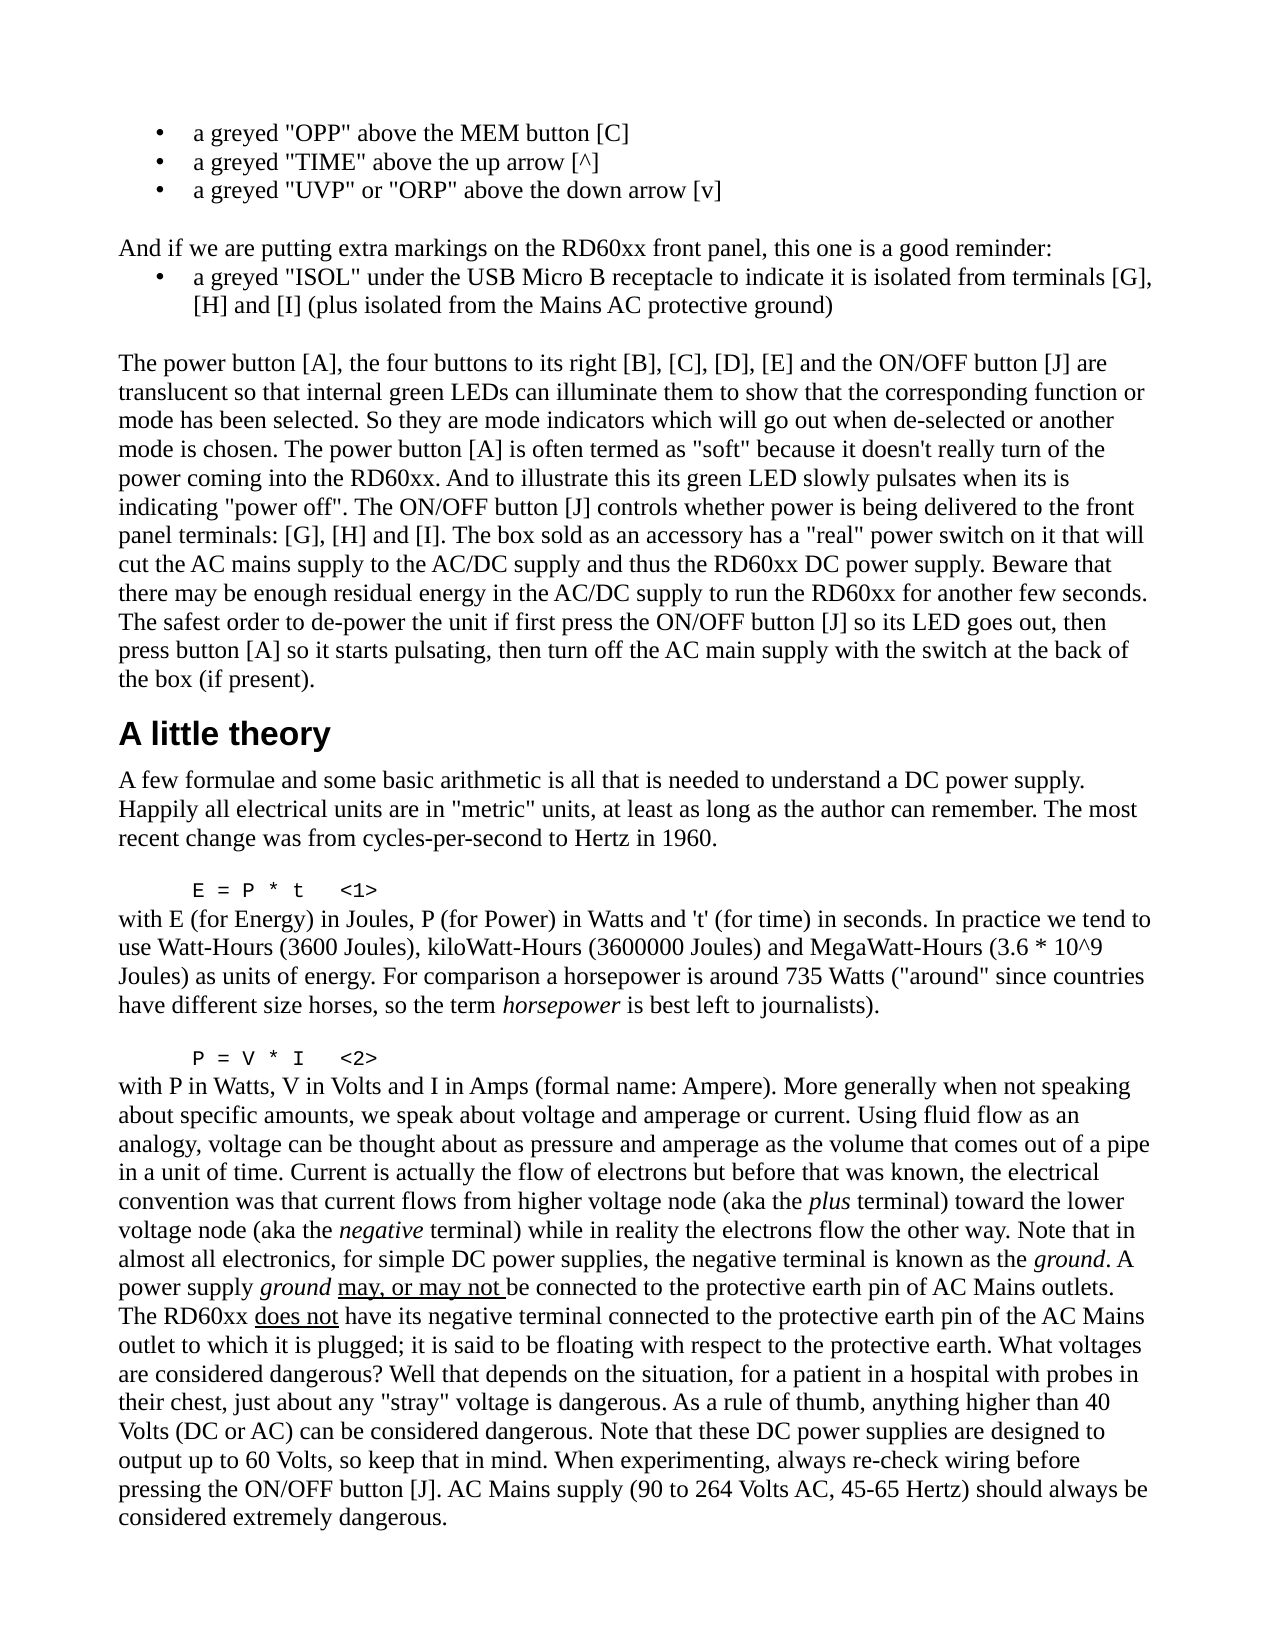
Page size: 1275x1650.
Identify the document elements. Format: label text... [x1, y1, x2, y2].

list a greyed "UVP" or "ORP" above the down arrow [v] [156, 176, 1157, 204]
subtitle A little theory [118, 714, 1157, 753]
text with E (for Energy) in Joules, P (for Power) in Watts and 't' (for time) in seconds. In practice we tend to use Watt-Hours (3600 Joules), kiloWatt-Hours (3600000 Joules) and MegaWatt-Hours (3.6 * 10^9 Joules) as units of energy. For comparison a horsepower is around 735 Watts ("around" since countries have different size horses, so the term horsepower is best left to journalists). [118, 904, 1157, 1019]
text P = V * I <2> [118, 1047, 1157, 1071]
text E = P * t <1> [118, 880, 1157, 904]
text with P in Watts, V in Volts and I in Amps (formal name: Ampere). More generally when not speaking about specific amounts, we speak about voltage and amperage or current. Using fluid flow as an analogy, voltage can be thought about as pressure and amperage as the volume that comes out of a pipe in a unit of time. Current is actually the flow of electrons but before that was known, the electrical convention was that current flows from higher voltage node (aka the plus terminal) toward the lower voltage node (aka the negative terminal) while in reality the electrons flow the other way. Note that in almost all electronics, for simple DC power supplies, the negative terminal is known as the ground. A power supply ground may, or may not be connected to the protective earth pin of AC Mains outlets. The RD60xx does not have its negative terminal connected to the protective earth pin of the AC Mains outlet to which it is plugged; it is said to be floating with respect to the protective earth. What voltages are considered dangerous? Well that depends on the situation, for a patient in a hospital with probes in their chest, just about any "stray" voltage is dangerous. As a rule of thumb, anything higher than 40 Volts (DC or AC) can be considered dangerous. Note that these DC power supplies are designed to output up to 60 Volts, so keep that in mind. When experimenting, always re-check wiring before pressing the ON/OFF button [J]. AC Mains supply (90 to 264 Volts AC, 45-65 Hertz) should always be considered extremely dangerous. [118, 1071, 1157, 1531]
text The power button [A], the four buttons to its right [B], [C], [D], [E] and the ON/OFF button [J] are translucent so that internal green LEDs can illuminate them to show that the corresponding function or mode has been selected. So they are mode indicators which will go out when de-selected or another mode is chosen. The power button [A] is often termed as "soft" because it doesn't really turn of the power coming into the RD60xx. And to illustrate this its green LED slowly pulsates when its is indicating "power off". The ON/OFF button [J] controls whether power is being delivered to the front panel terminals: [G], [H] and [I]. The box sold as an accessory has a "real" power switch on it that will cut the AC mains supply to the AC/DC supply and thus the RD60xx DC power supply. Beware that there may be enough residual energy in the AC/DC supply to run the RD60xx for another few seconds. The safest order to de-power the unit if first press the ON/OFF button [J] so its LED goes out, then press button [A] so it starts pulsating, then turn off the AC main supply with the switch at the back of the box (if present). [118, 348, 1157, 693]
text A few formulae and some basic arithmetic is all that is needed to understand a DC power supply. Happily all electrical units are in "metric" units, at least as long as the author can remember. The most recent change was from cycles-per-second to Hertz in 1960. [118, 765, 1157, 851]
list a greyed "TIME" above the up arrow [^] [156, 147, 1157, 176]
list a greyed "ISOL" under the USB Micro B receptacle to indicate it is isolated from terminals [G], [H] and [I] (plus isolated from the Mains AC protective ground) [156, 262, 1157, 319]
list a greyed "OPP" above the MEM button [C] [156, 118, 1157, 147]
text And if we are putting extra markings on the RD60xx front panel, this one is a good reminder: [118, 233, 1157, 262]
